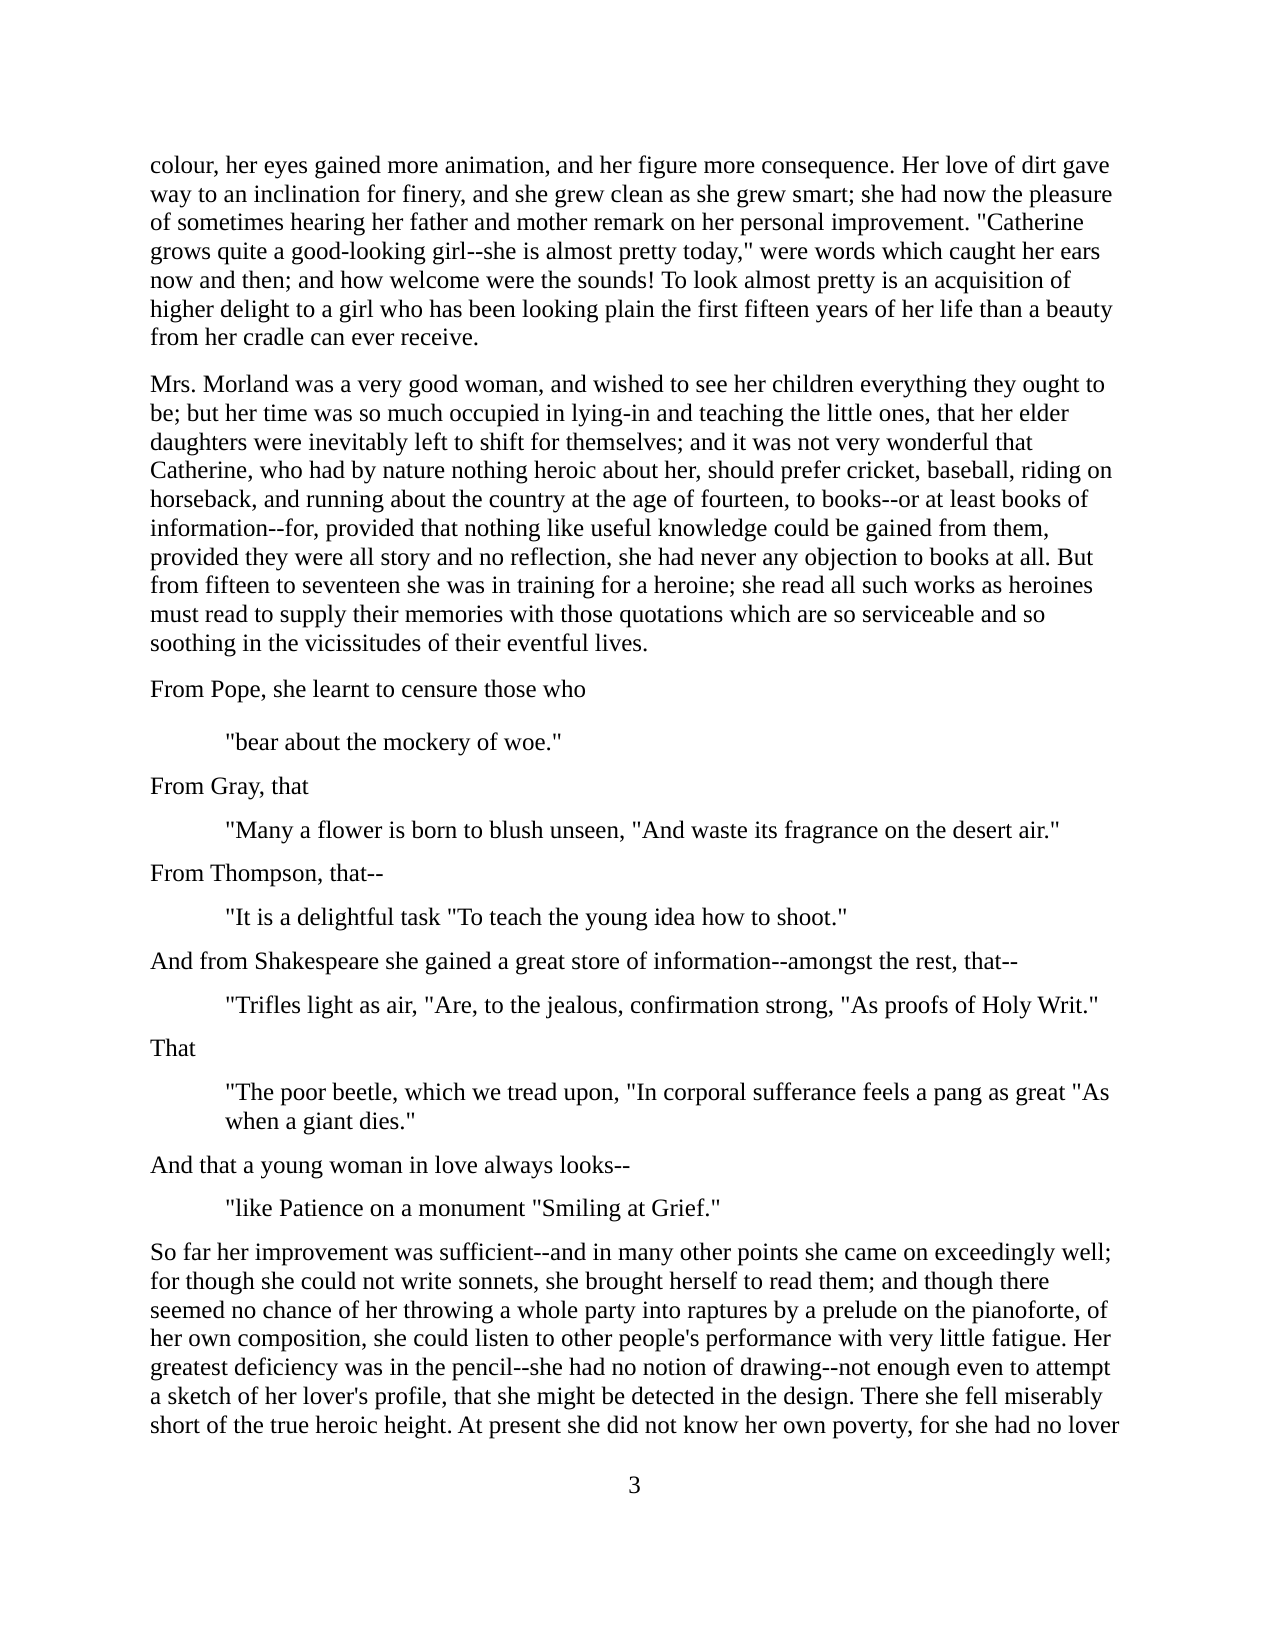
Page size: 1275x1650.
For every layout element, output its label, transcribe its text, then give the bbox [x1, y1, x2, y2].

text And from Shakespeare she gained a great store of information--amongst the rest, that-- [150, 946, 1125, 975]
text "bear about the mockery of woe." [225, 727, 1125, 756]
text So far her improvement was sufficient--and in many other points she came on exceedingly well; for though she could not write sonnets, she brought herself to read them; and though there seemed no chance of her throwing a whole party into raptures by a prelude on the pianoforte, of her own composition, she could listen to other people's performance with very little fatigue. Her greatest deficiency was in the pencil--she had no notion of drawing--not enough even to attempt a sketch of her lover's profile, that she might be detected in the design. There she fell miserably short of the true heroic height. At present she did not know her own poverty, for she had no lover [150, 1237, 1125, 1438]
text Mrs. Morland was a very good woman, and wished to see her children everything they ought to be; but her time was so much occupied in lying-in and teaching the little ones, that her elder daughters were inevitably left to shift for themselves; and it was not very wonderful that Catherine, who had by nature nothing heroic about her, should prefer cricket, baseball, riding on horseback, and running about the country at the age of fourteen, to books--or at least books of information--for, provided that nothing like useful knowledge could be gained from them, provided they were all story and no reflection, she had never any objection to books at all. But from fifteen to seventeen she was in training for a heroine; she read all such works as heroines must read to supply their memories with those quotations which are so serviceable and so soothing in the vicissitudes of their eventful lives. [150, 369, 1125, 657]
text From Thompson, that-- [150, 858, 1125, 887]
text From Gray, that [150, 771, 1125, 800]
text "like Patience on a monument "Smiling at Grief." [225, 1193, 1125, 1222]
text "Trifles light as air, "Are, to the jealous, confirmation strong, "As proofs of Holy Writ." [225, 990, 1125, 1018]
text "The poor beetle, which we tread upon, "In corporal sufferance feels a pang as great "As when a giant dies." [225, 1077, 1125, 1135]
text "Many a flower is born to blush unseen, "And waste its fragrance on the desert air." [225, 815, 1125, 843]
text That [150, 1033, 1125, 1062]
text From Pope, she learnt to censure those who [150, 674, 1125, 703]
text "It is a delightful task "To teach the young idea how to shoot." [225, 902, 1125, 931]
text colour, her eyes gained more animation, and her figure more consequence. Her love of dirt gave way to an inclination for finery, and she grew clean as she grew smart; she had now the pleasure of sometimes hearing her father and mother remark on her personal improvement. "Catherine grows quite a good-looking girl--she is almost pretty today," were words which caught her ears now and then; and how welcome were the sounds! To look almost pretty is an acquisition of higher delight to a girl who has been looking plain the first fifteen years of her life than a beauty from her cradle can ever receive. [150, 150, 1125, 351]
text And that a young woman in love always looks-- [150, 1150, 1125, 1178]
